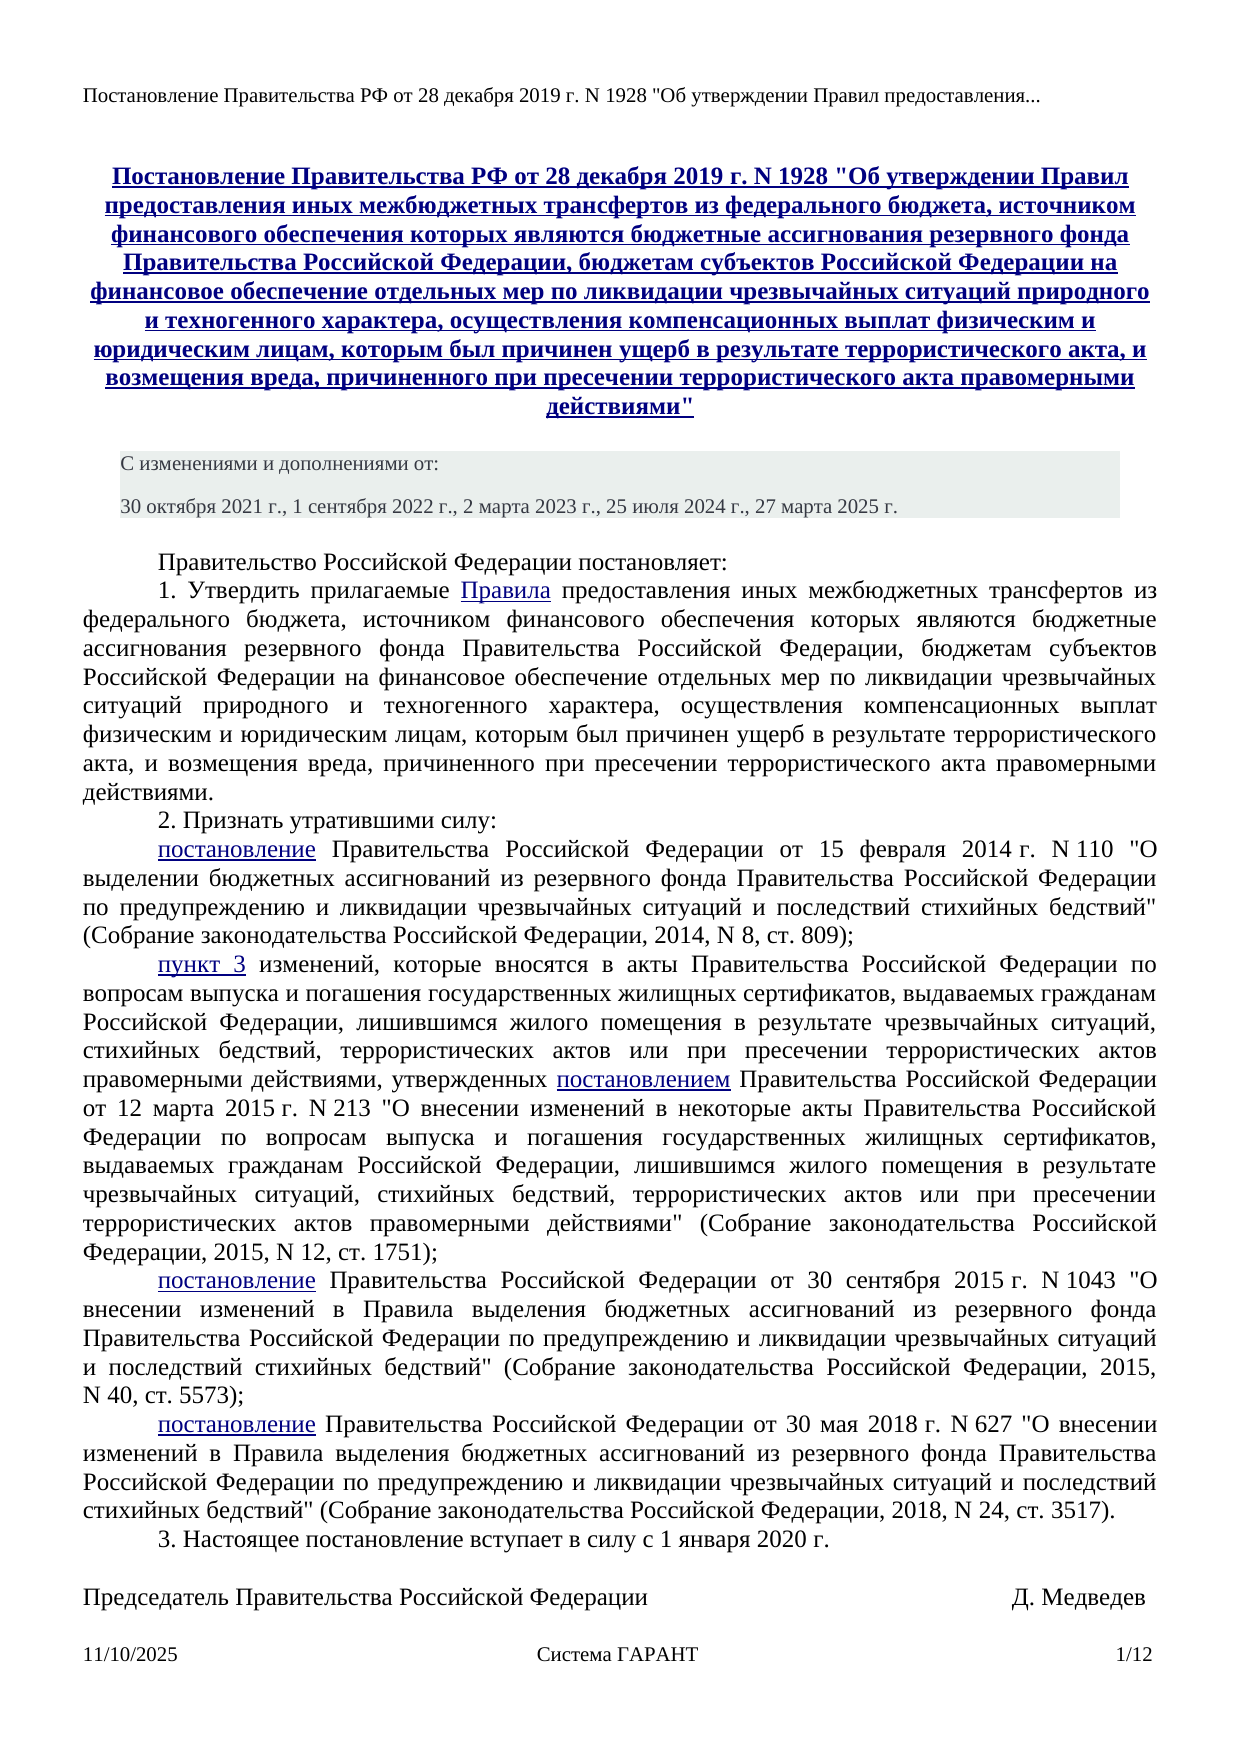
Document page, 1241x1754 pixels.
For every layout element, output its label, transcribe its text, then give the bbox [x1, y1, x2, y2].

text Правительство Российской Федерации постановляет: [83, 547, 1157, 576]
text 2. Признать утратившими силу: [83, 806, 1157, 834]
subtitle Постановление Правительства РФ от 28 декабря 2019 г. N 1928 "Об утверждении Правил предоставления иных межбюджетных трансфертов из федерального бюджета, источником финансового обеспечения которых являются бюджетные ассигнования резервного фонда Правительства Российской Федерации, бюджетам субъектов Российской Федерации на финансовое обеспечение отдельных мер по ликвидации чрезвычайных ситуаций природного и техногенного характера, осуществления компенсационных выплат физическим и юридическим лицам, которым был причинен ущерб в результате террористического акта, и возмещения вреда, причиненного при пресечении террористического акта правомерными действиями" [83, 161, 1157, 420]
text С изменениями и дополнениями от: [439, 451, 1120, 475]
text 3. Настоящее постановление вступает в силу с 1 января 2020 г. [83, 1524, 1157, 1553]
text постановление Правительства Российской Федерации от 15 февраля 2014 г. N 110 "О выделении бюджетных ассигнований из резервного фонда Правительства Российской Федерации по предупреждению и ликвидации чрезвычайных ситуаций и последствий стихийных бедствий" (Собрание законодательства Российской Федерации, 2014, N 8, ст. 809); [83, 834, 1157, 949]
text 1. Утвердить прилагаемые Правила предоставления иных межбюджетных трансфертов из федерального бюджета, источником финансового обеспечения которых являются бюджетные ассигнования резервного фонда Правительства Российской Федерации, бюджетам субъектов Российской Федерации на финансовое обеспечение отдельных мер по ликвидации чрезвычайных ситуаций природного и техногенного характера, осуществления компенсационных выплат физическим и юридическим лицам, которым был причинен ущерб в результате террористического акта, и возмещения вреда, причиненного при пресечении террористического акта правомерными действиями. [83, 576, 1157, 806]
table_header Председатель Правительства Российской Федерации [83, 1582, 791, 1611]
text постановление Правительства Российской Федерации от 30 сентября 2015 г. N 1043 "О внесении изменений в Правила выделения бюджетных ассигнований из резервного фонда Правительства Российской Федерации по предупреждению и ликвидации чрезвычайных ситуаций и последствий стихийных бедствий" (Собрание законодательства Российской Федерации, 2015, N 40, ст. 5573); [83, 1266, 1157, 1409]
text 30 октября 2021 г., 1 сентября 2022 г., 2 марта 2023 г., 25 июля 2024 г., 27 марта 2025 г. [898, 494, 1120, 518]
text пункт 3 изменений, которые вносятся в акты Правительства Российской Федерации по вопросам выпуска и погашения государственных жилищных сертификатов, выдаваемых гражданам Российской Федерации, лишившимся жилого помещения в результате чрезвычайных ситуаций, стихийных бедствий, террористических актов или при пресечении террористических актов правомерными действиями, утвержденных постановлением Правительства Российской Федерации от 12 марта 2015 г. N 213 "О внесении изменений в некоторые акты Правительства Российской Федерации по вопросам выпуска и погашения государственных жилищных сертификатов, выдаваемых гражданам Российской Федерации, лишившимся жилого помещения в результате чрезвычайных ситуаций, стихийных бедствий, террористических актов или при пресечении террористических актов правомерными действиями" (Собрание законодательства Российской Федерации, 2015, N 12, ст. 1751); [83, 949, 1157, 1266]
table_header Д. Медведев [791, 1582, 1146, 1611]
text постановление Правительства Российской Федерации от 30 мая 2018 г. N 627 "О внесении изменений в Правила выделения бюджетных ассигнований из резервного фонда Правительства Российской Федерации по предупреждению и ликвидации чрезвычайных ситуаций и последствий стихийных бедствий" (Собрание законодательства Российской Федерации, 2018, N 24, ст. 3517). [83, 1409, 1157, 1524]
